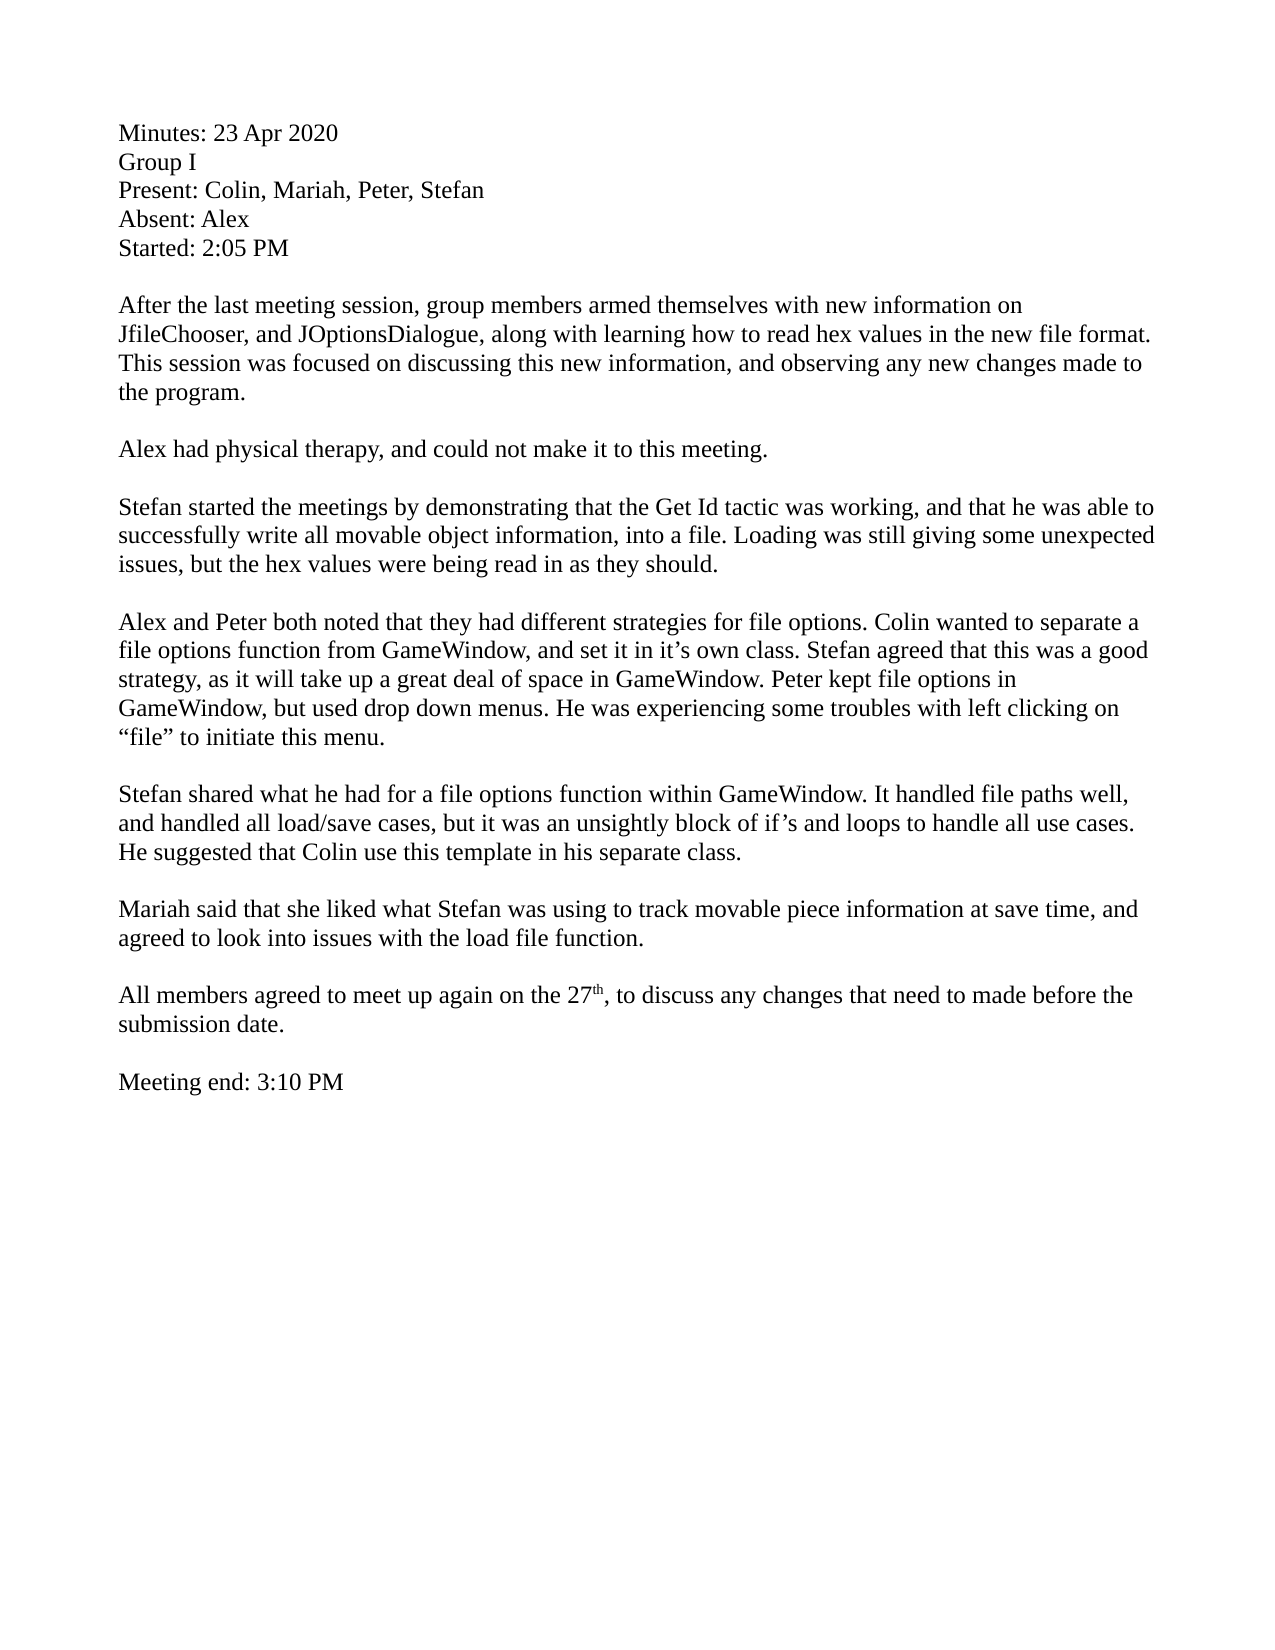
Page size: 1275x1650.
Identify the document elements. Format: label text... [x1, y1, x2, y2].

text Group I [118, 147, 1157, 176]
text Absent: Alex [118, 204, 1157, 233]
text Alex and Peter both noted that they had different strategies for file options. Colin wanted to separate a file options function from GameWindow, and set it in it’s own class. Stefan agreed that this was a good strategy, as it will take up a great deal of space in GameWindow. Peter kept file options in GameWindow, but used drop down menus. He was experiencing some troubles with left clicking on “file” to initiate this menu. [118, 607, 1157, 751]
text Alex had physical therapy, and could not make it to this meeting. [118, 434, 1157, 463]
text Meeting end: 3:10 PM [118, 1067, 1157, 1096]
text Mariah said that she liked what Stefan was using to track movable piece information at save time, and agreed to look into issues with the load file function. [118, 894, 1157, 952]
text Present: Colin, Mariah, Peter, Stefan [118, 176, 1157, 204]
text Stefan started the meetings by demonstrating that the Get Id tactic was working, and that he was able to successfully write all movable object information, into a file. Loading was still giving some unexpected issues, but the hex values were being read in as they should. [118, 492, 1157, 578]
text All members agreed to meet up again on the 27th, to discuss any changes that need to made before the submission date. [118, 981, 1157, 1038]
text Started: 2:05 PM [118, 233, 1157, 262]
text Stefan shared what he had for a file options function within GameWindow. It handled file paths well, and handled all load/save cases, but it was an unsightly block of if’s and loops to handle all use cases. He suggested that Colin use this template in his separate class. [118, 779, 1157, 866]
text After the last meeting session, group members armed themselves with new information on JfileChooser, and JOptionsDialogue, along with learning how to read hex values in the new file format. This session was focused on discussing this new information, and observing any new changes made to the program. [118, 291, 1157, 406]
text Minutes: 23 Apr 2020 [118, 118, 1157, 147]
